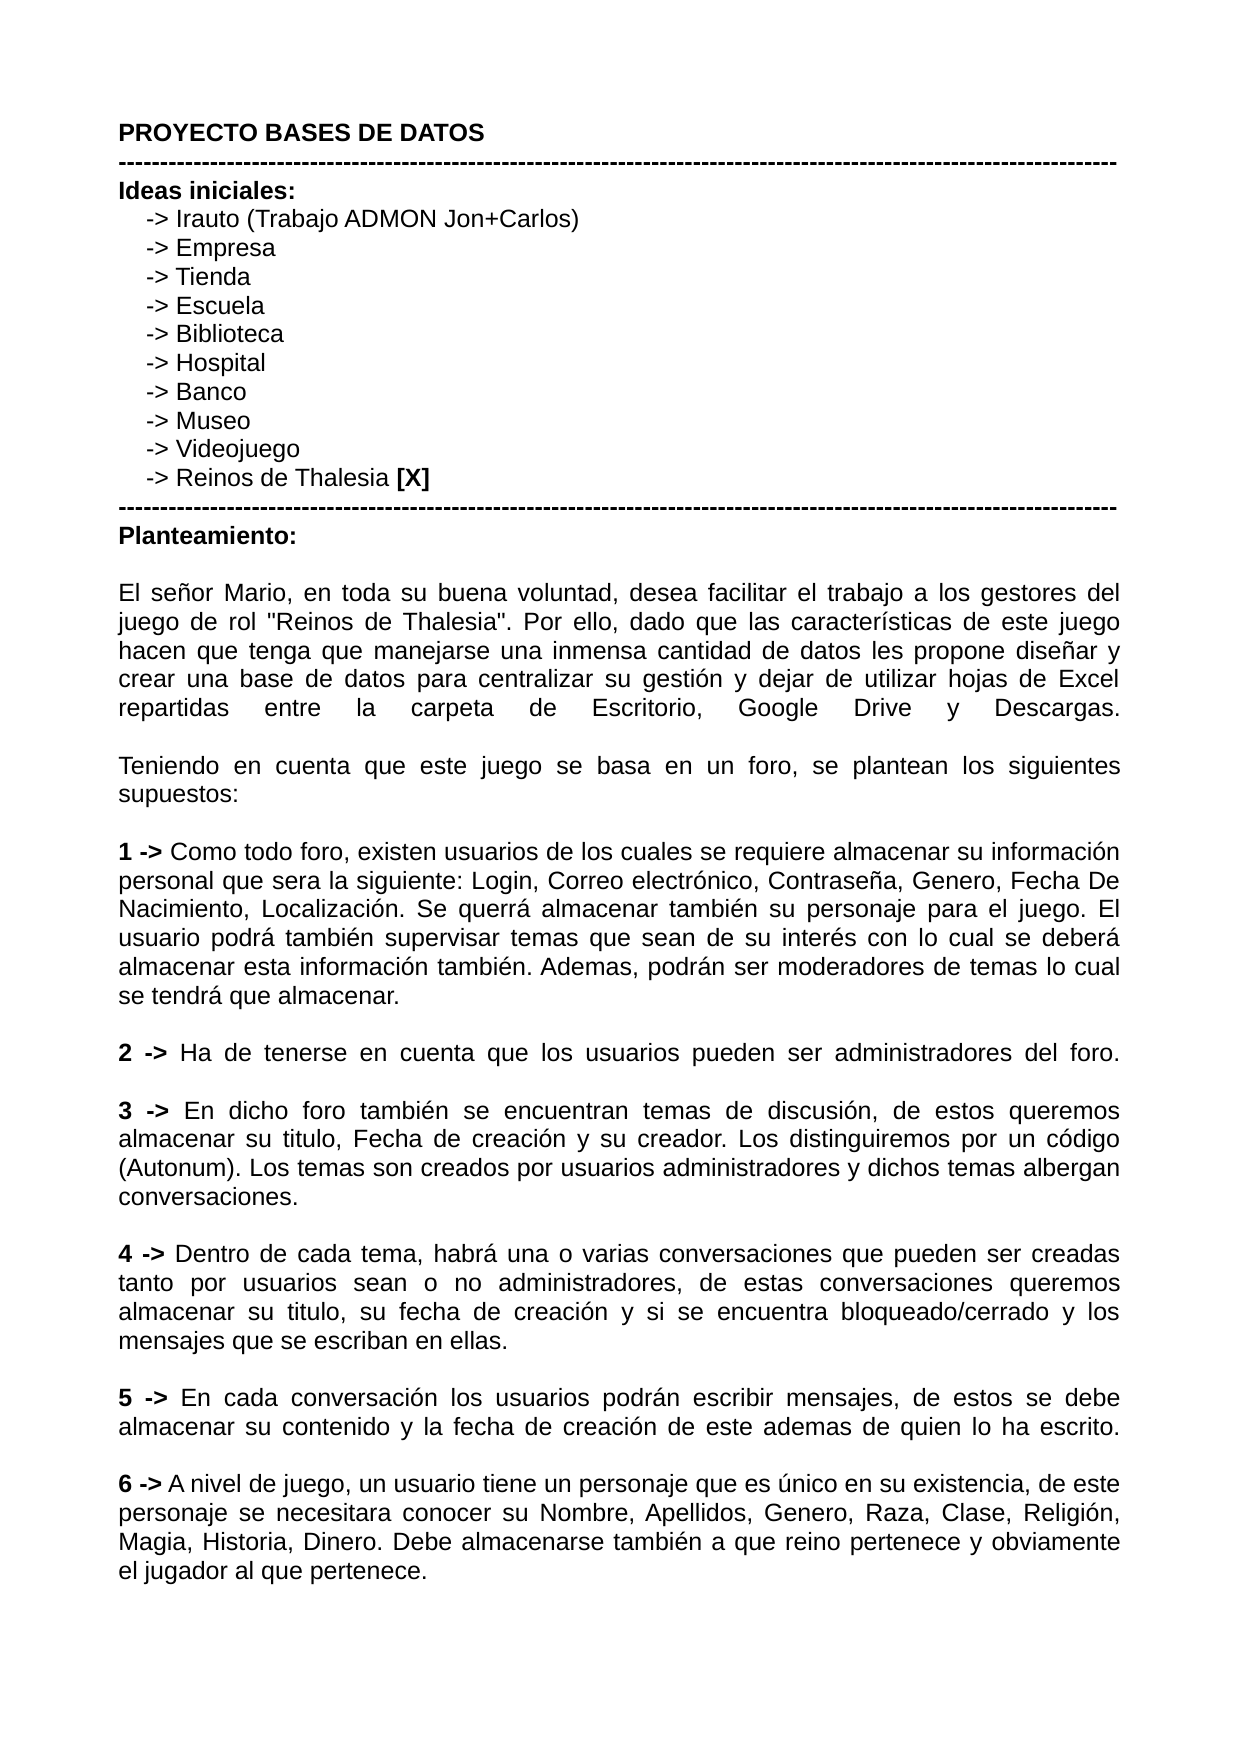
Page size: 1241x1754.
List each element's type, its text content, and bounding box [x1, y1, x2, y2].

text Teniendo en cuenta que este juego se basa en un foro, se plantean los siguientes supuestos: [118, 751, 1122, 808]
text 3 -> En dicho foro también se encuentran temas de discusión, de estos queremos almacenar su titulo, Fecha de creación y su creador. Los distinguiremos por un código (Autonum). Los temas son creados por usuarios administradores y dichos temas albergan conversaciones. [118, 1096, 1122, 1239]
text 4 -> Dentro de cada tema, habrá una o varias conversaciones que pueden ser creadas tanto por usuarios sean o no administradores, de estas conversaciones queremos almacenar su titulo, su fecha de creación y si se encuentra bloqueado/cerrado y los mensajes que se escriban en ellas. [118, 1239, 1122, 1354]
text 5 -> En cada conversación los usuarios podrán escribir mensajes, de estos se debe almacenar su contenido y la fecha de creación de este ademas de quien lo ha escrito. [118, 1383, 1122, 1469]
text El señor Mario, en toda su buena voluntad, desea facilitar el trabajo a los gestores del juego de rol "Reinos de Thalesia". Por ello, dado que las características de este juego hacen que tenga que manejarse una inmensa cantidad de datos les propone diseñar y crear una base de datos para centralizar su gestión y dejar de utilizar hojas de Excel repartidas entre la carpeta de Escritorio, Google Drive y Descargas. [118, 578, 1122, 751]
text 1 -> Como todo foro, existen usuarios de los cuales se requiere almacenar su información personal que sera la siguiente: Login, Correo electrónico, Contraseña, Genero, Fecha De Nacimiento, Localización. Se querrá almacenar también su personaje para el juego. El usuario podrá también supervisar temas que sean de su interés con lo cual se deberá almacenar esta información también. Ademas, podrán ser moderadores de temas lo cual se tendrá que almacenar. [118, 837, 1122, 1009]
text 2 -> Ha de tenerse en cuenta que los usuarios pueden ser administradores del foro. [118, 1038, 1122, 1096]
text PROYECTO BASES DE DATOS ------------------------------------------------------------------------------------------------------------------------ Ideas iniciales: -> Irauto (Trabajo ADMON Jon+Carlos) -> Empresa -> Tienda -> Escuela -> Biblioteca -> Hospital -> Banco -> Museo -> Videojuego -> Reinos de Thalesia [X] ------------------------------------------------------------------------------------------------------------------------ Planteamiento: [118, 118, 1122, 578]
text 6 -> A nivel de juego, un usuario tiene un personaje que es único en su existencia, de este personaje se necesitara conocer su Nombre, Apellidos, Genero, Raza, Clase, Religión, Magia, Historia, Dinero. Debe almacenarse también a que reino pertenece y obviamente el jugador al que pertenece. [118, 1469, 1122, 1584]
